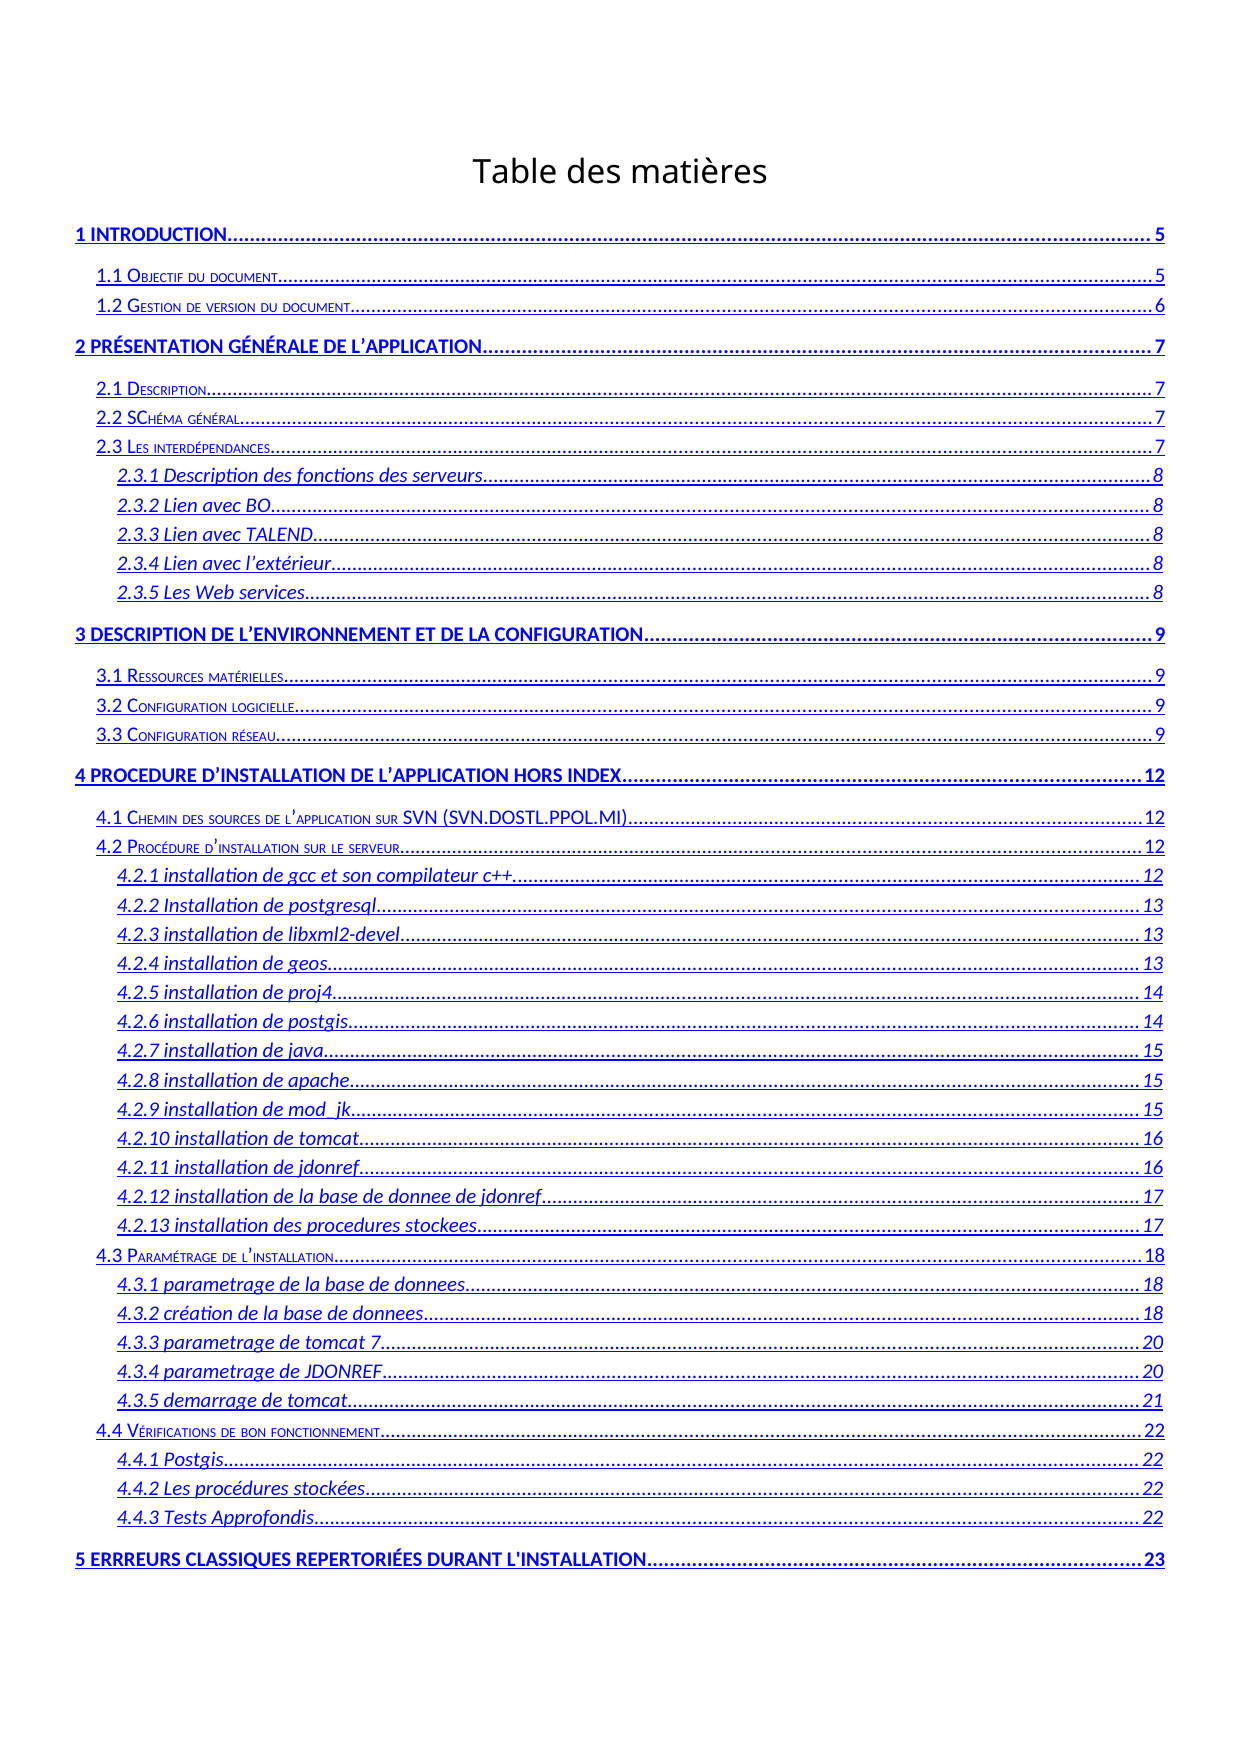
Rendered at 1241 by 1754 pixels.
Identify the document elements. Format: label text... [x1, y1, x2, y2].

text 4.2.6 installation de postgis 14 [117, 1008, 1165, 1034]
text 2.1 Description 7 [96, 375, 1165, 397]
text 3.1 Ressources matérielles 9 [96, 663, 1165, 684]
text 4 PROCEDURE D’Installation de l’application hors INDEX 12 [75, 763, 1165, 784]
text 4.2.9 installation de mod_jk 15 [117, 1096, 1165, 1121]
text 4.2.13 installation des procedures stockees 17 [117, 1213, 1165, 1238]
text 4.3.3 parametrage de tomcat 7 20 [117, 1329, 1165, 1355]
text 4.2.3 installation de libxml2-devel 13 [117, 921, 1165, 946]
text 4.2.12 installation de la base de donnee de jdonref 17 [117, 1183, 1165, 1209]
text 4.3 Paramétrage de l’installation 18 [96, 1242, 1165, 1264]
text Table des matières [75, 148, 1165, 193]
text 4.2.7 installation de java 15 [117, 1038, 1165, 1063]
text 4.3.5 demarrage de tomcat 21 [117, 1388, 1165, 1413]
text 4.4.2 Les procédures stockées 22 [117, 1475, 1165, 1501]
text 3.3 Configuration réseau 9 [96, 721, 1165, 743]
text 1.1 Objectif du document 5 [96, 263, 1165, 284]
text 4.3.2 création de la base de donnees 18 [117, 1300, 1165, 1326]
text 1 Introduction 5 [75, 221, 1165, 243]
text 1.2 Gestion de version du document 6 [96, 292, 1165, 314]
text 3 Description de l’environnement et de la configuration 9 [75, 621, 1165, 643]
text 4.4.3 Tests Approfondis 22 [117, 1504, 1165, 1530]
text 4.2.10 installation de tomcat 16 [117, 1125, 1165, 1151]
text 2.3.2 Lien avec BO 8 [117, 492, 1165, 517]
text 2.3 Les interdépendances 7 [96, 433, 1165, 455]
text 4.4.1 Postgis 22 [117, 1446, 1165, 1471]
text 3.2 Configuration logicielle 9 [96, 692, 1165, 714]
text 2.3.1 Description des fonctions des serveurs 8 [117, 463, 1165, 488]
text 2.3.3 Lien avec TALEND 8 [117, 521, 1165, 546]
text 4.2 Procédure d’installation sur le serveur 12 [96, 833, 1165, 855]
text 4.2.4 installation de geos 13 [117, 950, 1165, 976]
text 4.3.1 parametrage de la base de donnees 18 [117, 1271, 1165, 1296]
text 4.3.4 parametrage de JDONREF 20 [117, 1358, 1165, 1384]
text 4.1 Chemin des sources de l’application sur SVN (SVN.DOSTL.PPOL.MI) 12 [96, 804, 1165, 826]
text 2.2 SChéma général 7 [96, 404, 1165, 426]
text 4.2.8 installation de apache 15 [117, 1067, 1165, 1092]
text 4.4 Vérifications de bon fonctionnement 22 [96, 1417, 1165, 1439]
text 2.3.4 Lien avec l’extérieur 8 [117, 550, 1165, 576]
text 5 Errreurs classiques repertoriées durant l'installation 23 [75, 1546, 1165, 1568]
text 2.3.5 Les Web services 8 [117, 579, 1165, 605]
text 4.2.5 installation de proj4 14 [117, 979, 1165, 1005]
text 4.2.1 installation de gcc et son compilateur c++. 12 [117, 863, 1165, 888]
text 2 Présentation générale de l’application 7 [75, 333, 1165, 355]
text 4.2.2 Installation de postgresql 13 [117, 892, 1165, 917]
text 4.2.11 installation de jdonref 16 [117, 1154, 1165, 1180]
